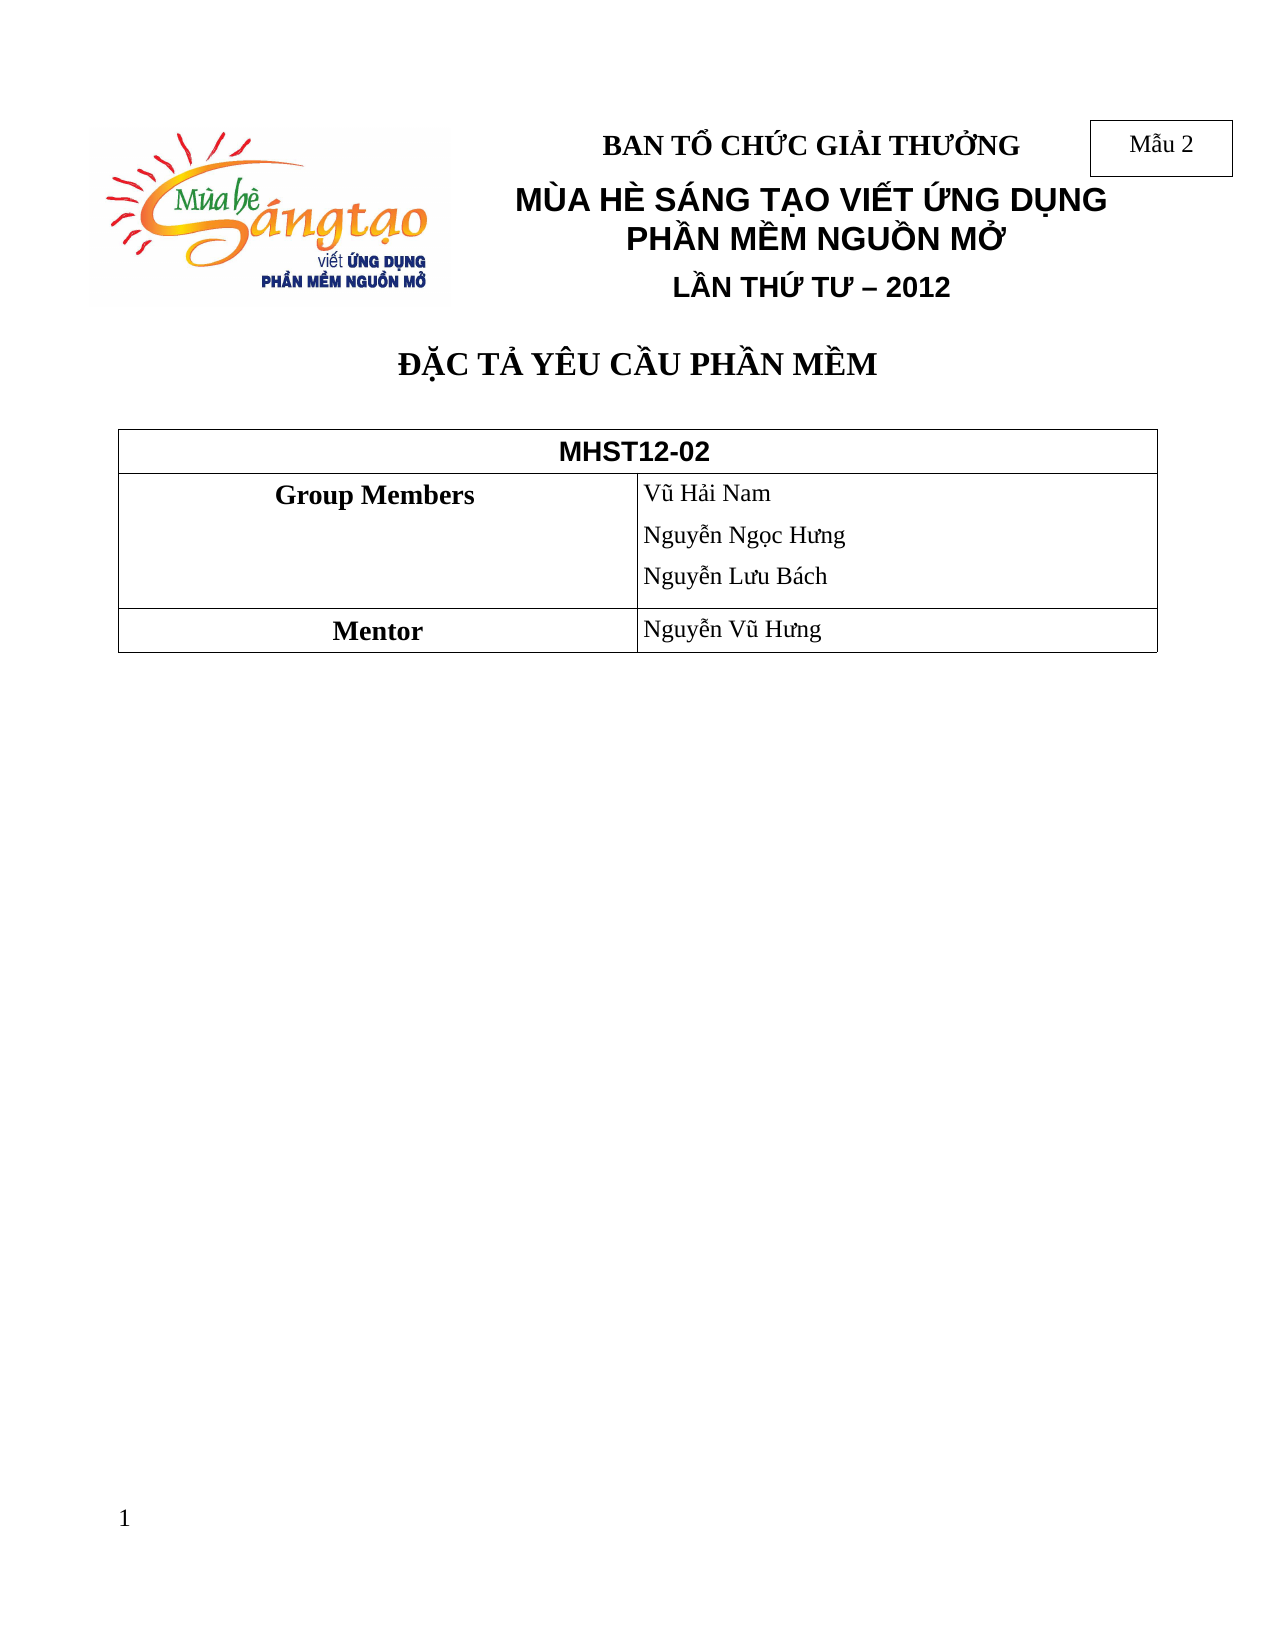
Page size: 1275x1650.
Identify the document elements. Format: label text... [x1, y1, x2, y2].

table_cell Vũ Hải Nam Nguyễn Ngọc Hưng Nguyễn Lưu Bách [638, 474, 1157, 608]
picture [89, 127, 451, 307]
table_header BAN TỔ CHỨC GIẢI THƯỞNG MÙA HÈ SÁNG TẠO VIẾT ỨNG DỤNG PHẦN MỀM NGUỒN MỞ LẦN THỨ TƯ – 2012 [467, 169, 1156, 315]
table_cell Nguyễn Vũ Hưng [638, 609, 1157, 652]
table_cell Mentor [119, 609, 637, 652]
table_header BAN TỔ CHỨC GIẢI THƯỞNG MÙA HÈ SÁNG TẠO VIẾT ỨNG DỤNG PHẦN MỀM NGUỒN MỞ LẦN THỨ TƯ – 2012 [467, 118, 1156, 168]
table_cell Group Members [119, 474, 637, 608]
text ĐẶC TẢ YÊU CẦU PHẦN MỀM [118, 344, 1157, 382]
table_header MHST12-02 [119, 430, 1157, 473]
table_header [62, 118, 467, 315]
